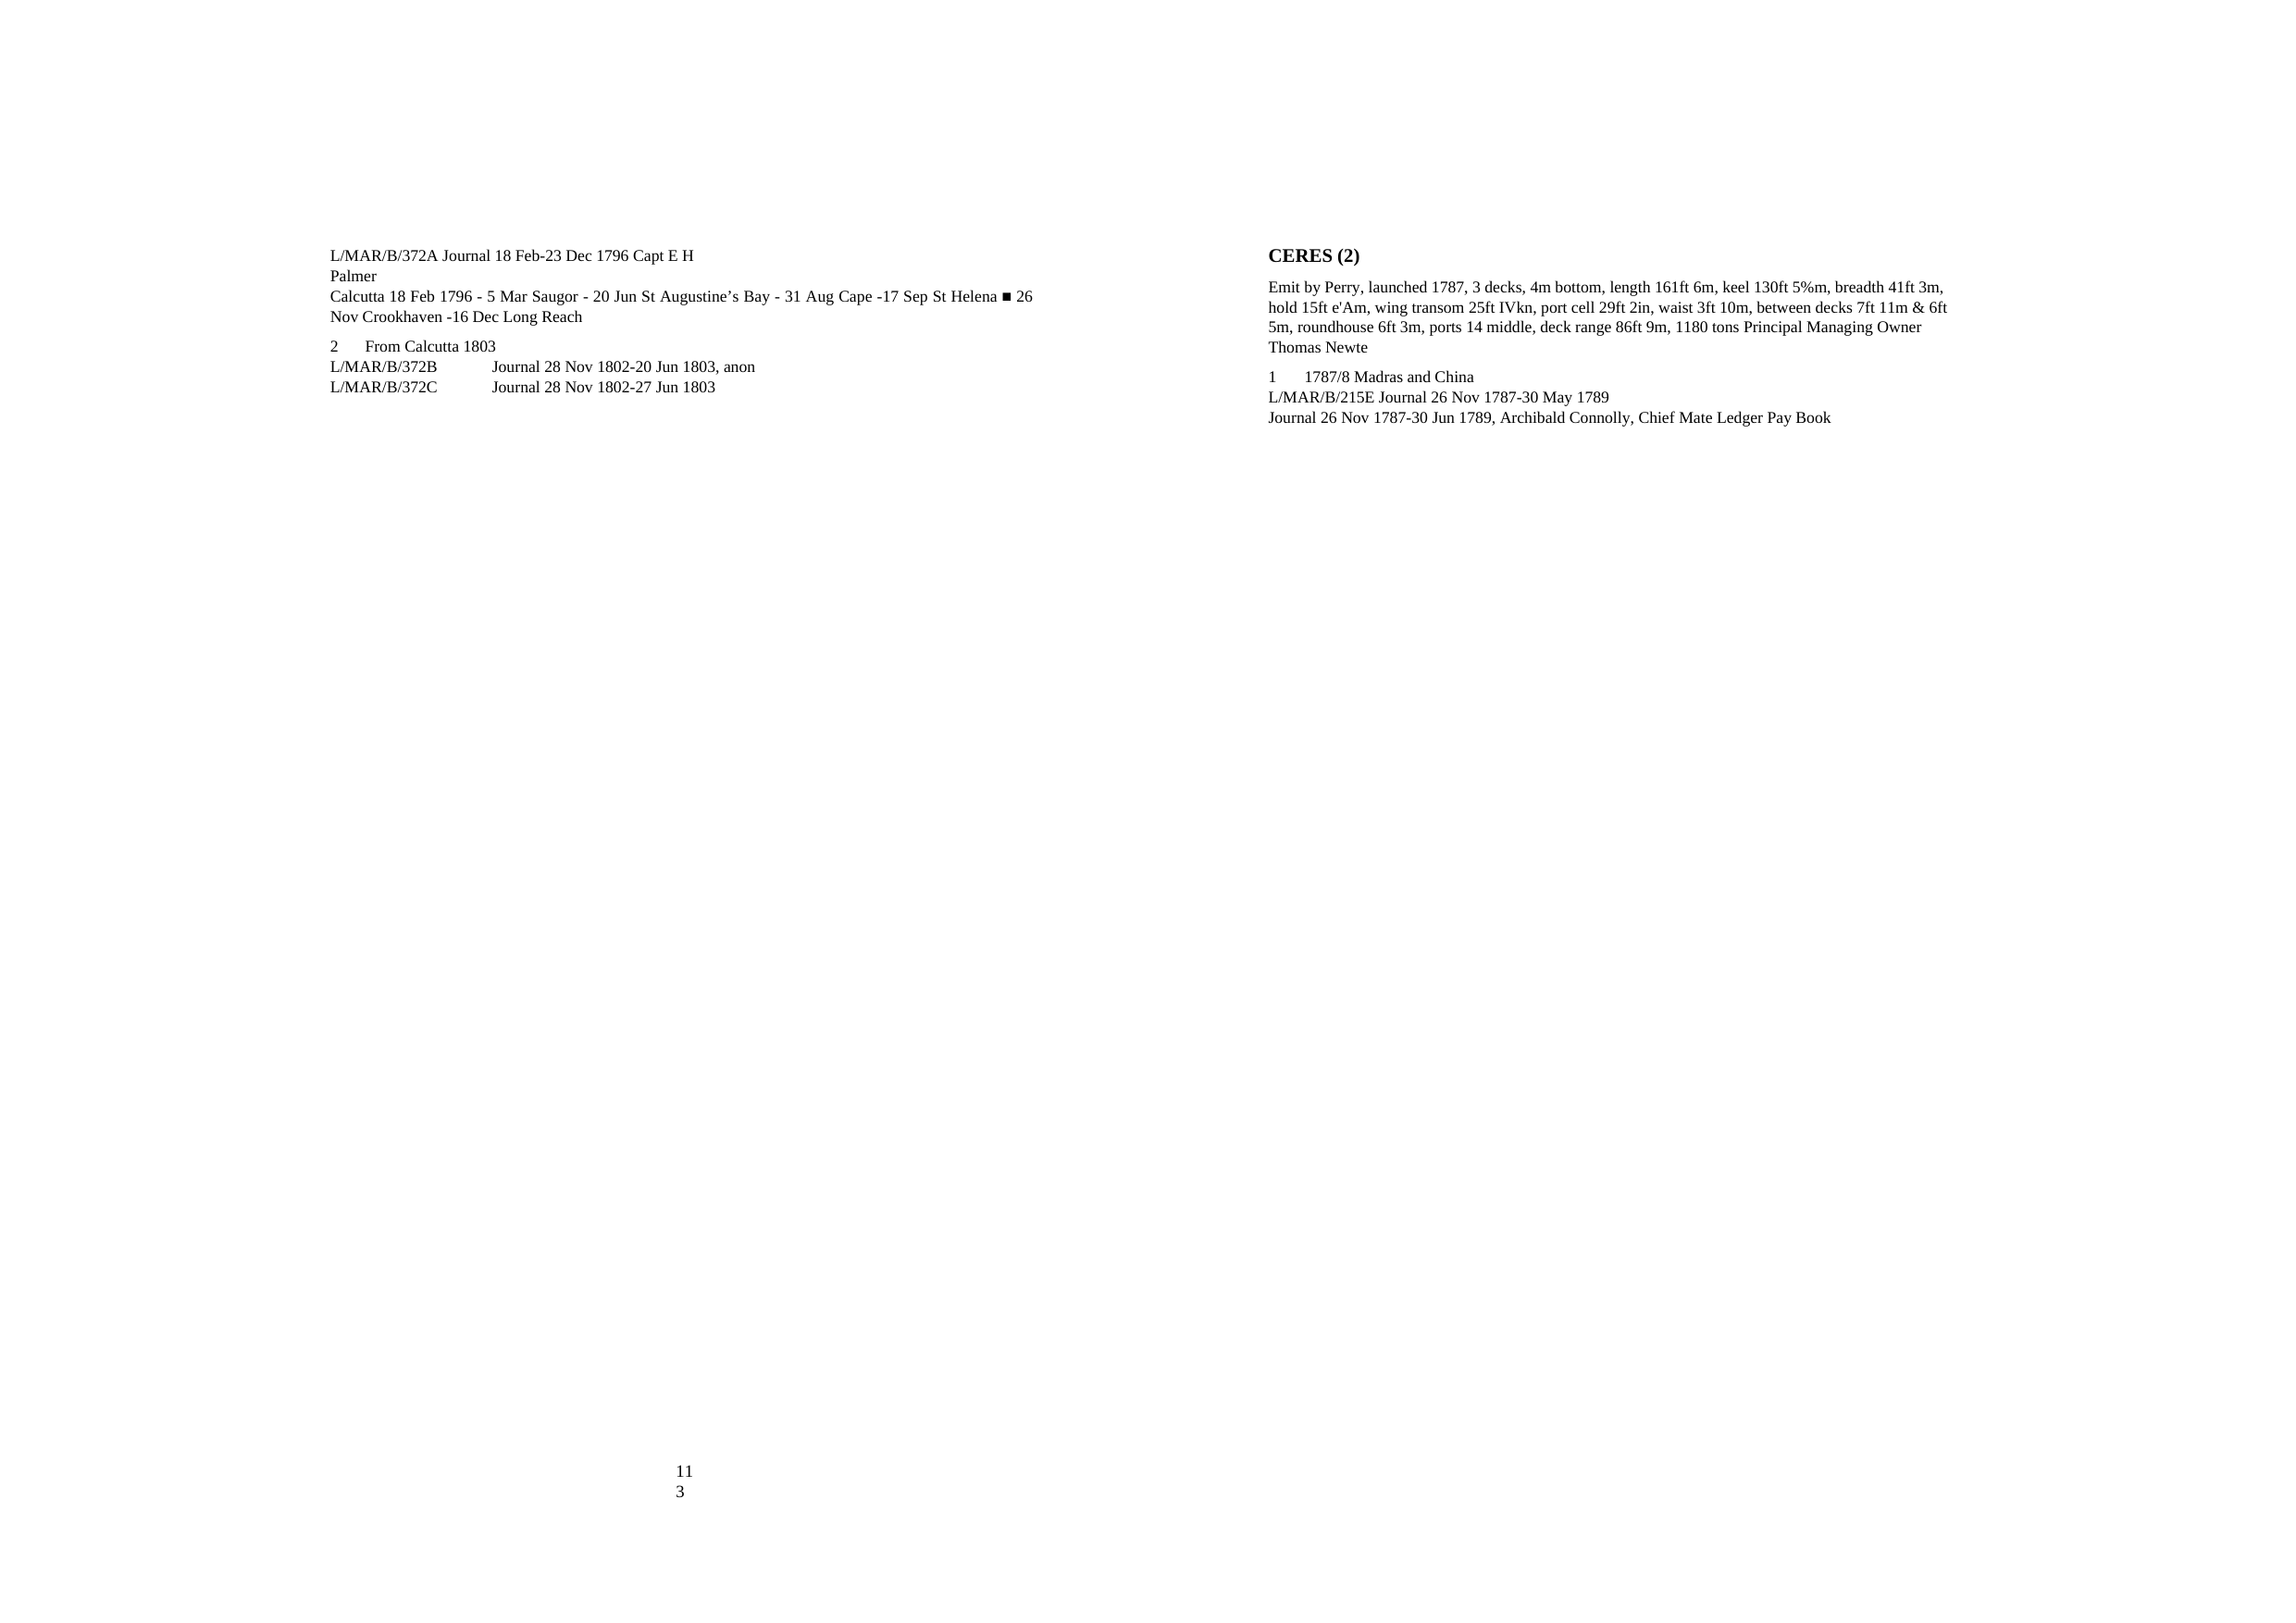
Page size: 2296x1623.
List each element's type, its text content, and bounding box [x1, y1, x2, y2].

text 1 1787/8 Madras and China [1268, 366, 1972, 386]
text L/MAR/B/215E Journal 26 Nov 1787-30 May 1789 [1268, 386, 1972, 406]
text L/MAR/B/372C Journal 28 Nov 1802-27 Jun 1803 [330, 377, 1034, 397]
subtitle CERES (2) [1268, 245, 1972, 266]
text Journal 26 Nov 1787-30 Jun 1789, Archibald Connolly, Chief Mate Ledger Pay Book [1268, 406, 1972, 427]
text Emit by Perry, launched 1787, 3 decks, 4m bottom, length 161ft 6m, keel 130ft 5%m, breadth 41ft 3m, hold 15ft e'Am, wing transom 25ft IVkn, port cell 29ft 2in, waist 3ft 10m, between decks 7ft 11m & 6ft 5m, roundhouse 6ft 3m, ports 14 middle, deck range 86ft 9m, 1180 tons Principal Managing Owner Thomas Newte [1268, 278, 1972, 357]
text L/MAR/B/372B Journal 28 Nov 1802-20 Jun 1803, anon [330, 356, 1034, 377]
text L/MAR/B/372A Journal 18 Feb-23 Dec 1796 Capt E H Palmer [330, 245, 701, 286]
text Calcutta 18 Feb 1796 - 5 Mar Saugor - 20 Jun St Augustine’s Bay - 31 Aug Cape -17 Sep St Helena ■ 26 Nov Crookhaven -16 Dec Long Reach [330, 286, 1034, 327]
list From Calcutta 1803 [330, 336, 1034, 356]
